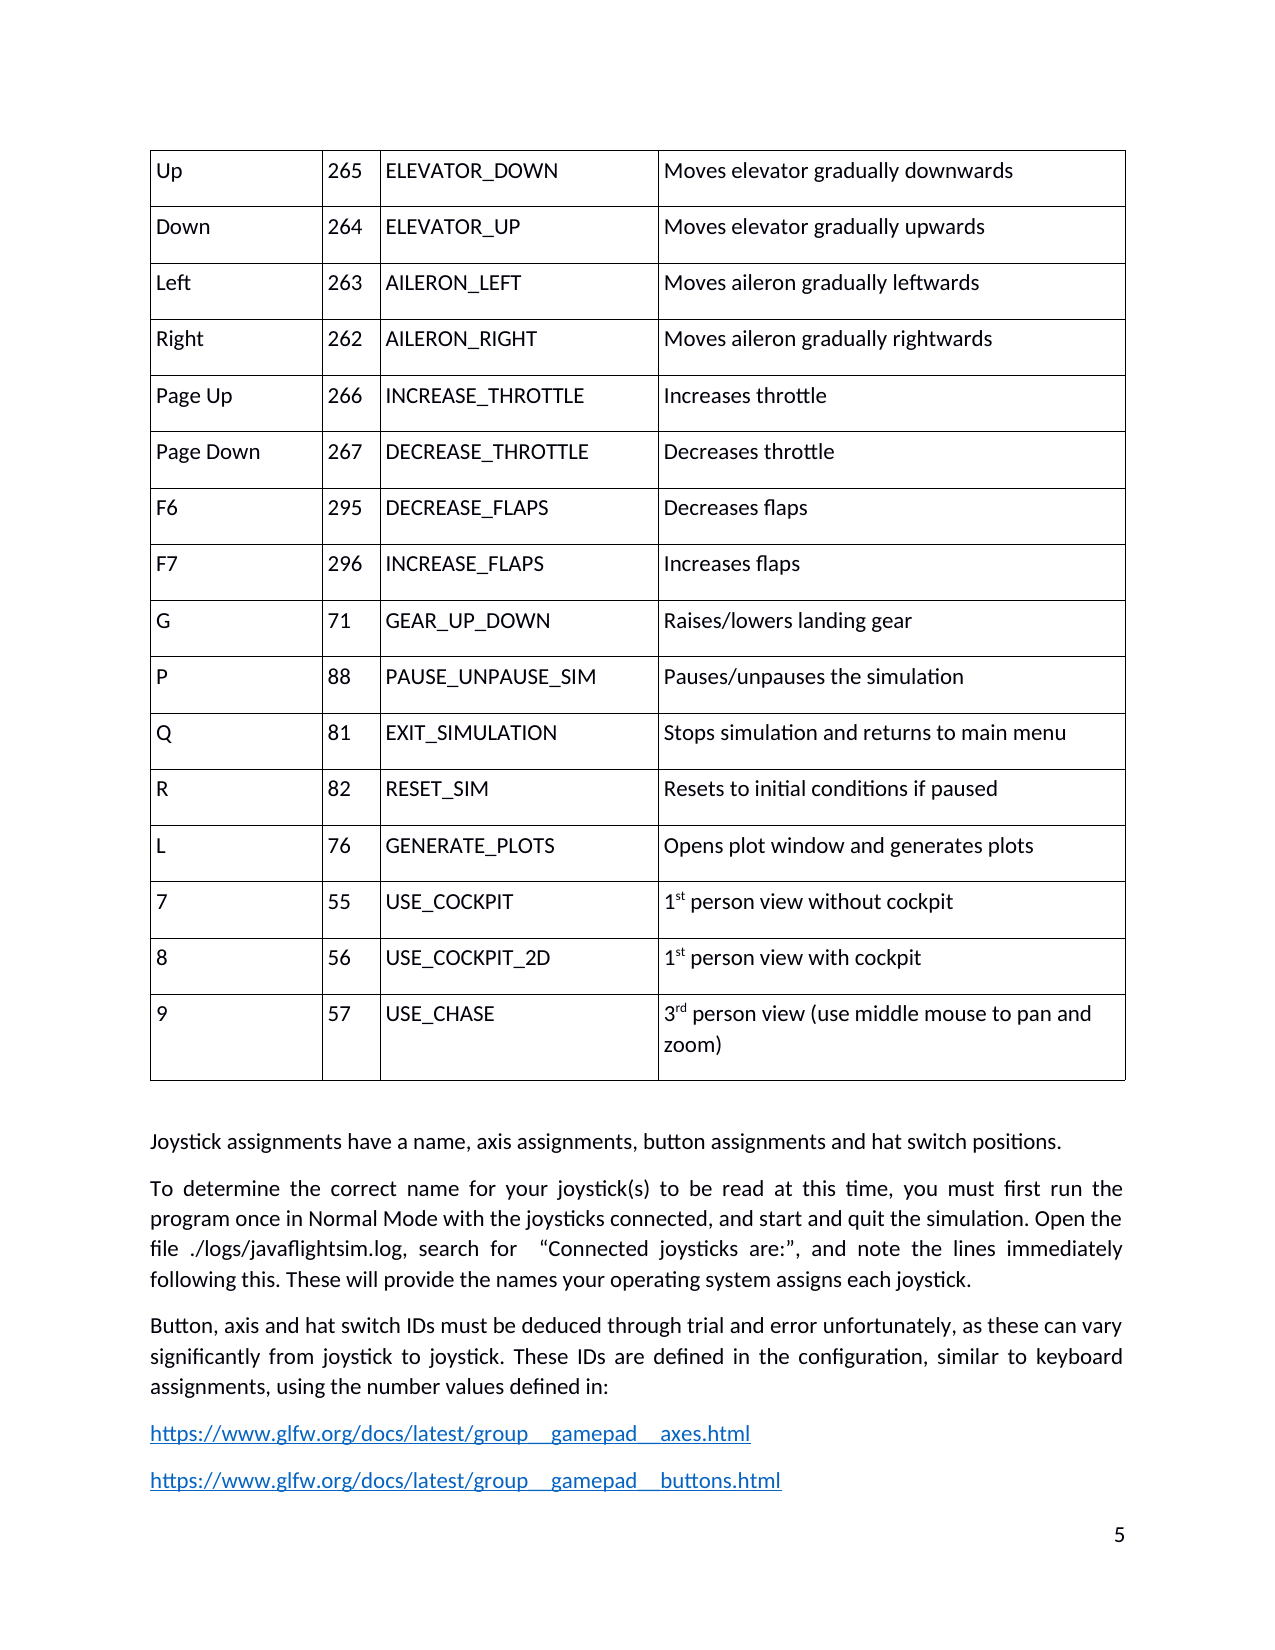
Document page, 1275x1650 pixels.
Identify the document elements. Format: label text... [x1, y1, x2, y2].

table_cell 81 [323, 714, 380, 769]
table_cell 3rd person view (use middle mouse to pan and zoom) [659, 995, 1125, 1080]
text https://www.glfw.org/docs/latest/group__gamepad__axes.html [150, 1419, 1125, 1447]
table_cell Increases throttle [659, 376, 1125, 431]
table_cell 263 [323, 264, 380, 319]
table_cell Stops simulation and returns to main menu [659, 714, 1125, 769]
table_cell 71 [323, 601, 380, 656]
table_cell Right [151, 320, 322, 375]
table_cell 264 [323, 207, 380, 262]
table_cell Resets to initial conditions if paused [659, 770, 1125, 825]
table_cell 262 [323, 320, 380, 375]
text To determine the correct name for your joystick(s) to be read at this time, you must first run the program once in Normal Mode with the joysticks connected, and start and quit the simulation. Open the file ./logs/javaflightsim.log, search for “Connected joysticks are:”, and note the lines immediately following this. These will provide the names your operating system assigns each joystick. [150, 1174, 1125, 1293]
table_cell F7 [151, 545, 322, 600]
table_cell USE_COCKPIT [381, 882, 658, 937]
table_cell RESET_SIM [381, 770, 658, 825]
table_cell INCREASE_FLAPS [381, 545, 658, 600]
table_cell G [151, 601, 322, 656]
table_cell R [151, 770, 322, 825]
table_cell GENERATE_PLOTS [381, 826, 658, 881]
table_cell DECREASE_THROTTLE [381, 432, 658, 487]
table_cell INCREASE_THROTTLE [381, 376, 658, 431]
table_cell EXIT_SIMULATION [381, 714, 658, 769]
table_cell 1st person view with cockpit [659, 939, 1125, 994]
table_cell Raises/lowers landing gear [659, 601, 1125, 656]
table_cell Page Down [151, 432, 322, 487]
table_cell Decreases flaps [659, 489, 1125, 544]
table_cell 265 [323, 151, 380, 206]
table_cell Moves elevator gradually downwards [659, 151, 1125, 206]
table_cell 296 [323, 545, 380, 600]
table_cell 88 [323, 657, 380, 712]
table_cell Left [151, 264, 322, 319]
table_cell USE_CHASE [381, 995, 658, 1080]
text Button, axis and hat switch IDs must be deduced through trial and error unfortunately, as these can vary significantly from joystick to joystick. These IDs are defined in the configuration, similar to keyboard assignments, using the number values defined in: [150, 1312, 1125, 1400]
table_cell Opens plot window and generates plots [659, 826, 1125, 881]
text https://www.glfw.org/docs/latest/group__gamepad__buttons.html [150, 1466, 1125, 1494]
table_cell 266 [323, 376, 380, 431]
table_cell 295 [323, 489, 380, 544]
table_cell PAUSE_UNPAUSE_SIM [381, 657, 658, 712]
table_cell 76 [323, 826, 380, 881]
table_cell 1st person view without cockpit [659, 882, 1125, 937]
table_cell 82 [323, 770, 380, 825]
table_cell Increases flaps [659, 545, 1125, 600]
table_cell ELEVATOR_UP [381, 207, 658, 262]
table_cell L [151, 826, 322, 881]
table_cell AILERON_RIGHT [381, 320, 658, 375]
table_cell GEAR_UP_DOWN [381, 601, 658, 656]
table_cell Q [151, 714, 322, 769]
table_cell Up [151, 151, 322, 206]
table_cell Moves aileron gradually leftwards [659, 264, 1125, 319]
table_cell 267 [323, 432, 380, 487]
table_cell Moves aileron gradually rightwards [659, 320, 1125, 375]
table_cell Pauses/unpauses the simulation [659, 657, 1125, 712]
table_cell Moves elevator gradually upwards [659, 207, 1125, 262]
table_cell F6 [151, 489, 322, 544]
table_cell AILERON_LEFT [381, 264, 658, 319]
table_cell Page Up [151, 376, 322, 431]
table_cell 8 [151, 939, 322, 994]
table_cell Decreases throttle [659, 432, 1125, 487]
table_cell 56 [323, 939, 380, 994]
table_cell 9 [151, 995, 322, 1080]
table_cell 55 [323, 882, 380, 937]
text Joystick assignments have a name, axis assignments, button assignments and hat switch positions. [150, 1127, 1125, 1155]
table_cell 57 [323, 995, 380, 1080]
table_cell 7 [151, 882, 322, 937]
table_cell P [151, 657, 322, 712]
table_cell DECREASE_FLAPS [381, 489, 658, 544]
table_cell USE_COCKPIT_2D [381, 939, 658, 994]
table_cell ELEVATOR_DOWN [381, 151, 658, 206]
table_cell Down [151, 207, 322, 262]
